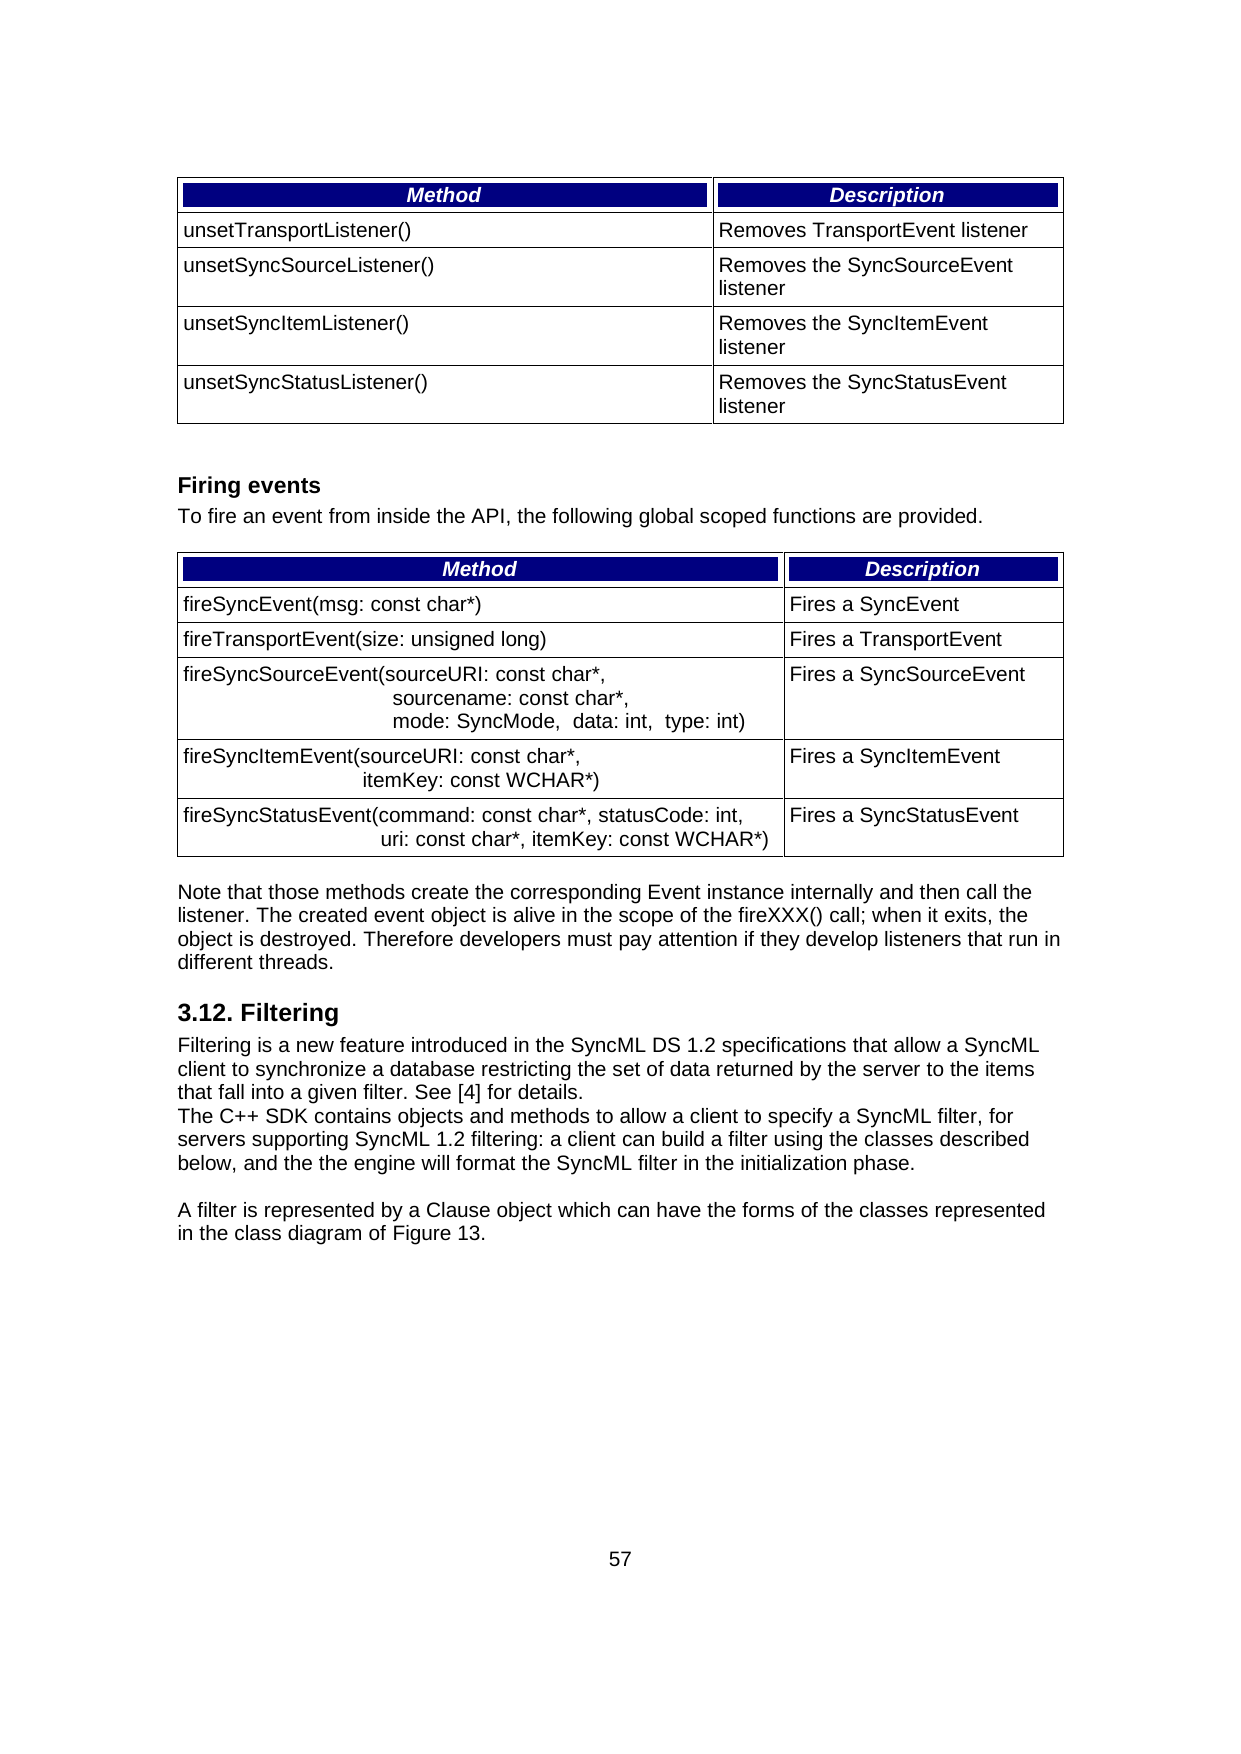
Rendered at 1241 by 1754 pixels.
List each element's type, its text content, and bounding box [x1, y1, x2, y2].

table_cell Fires a SyncItemEvent [785, 740, 1063, 798]
table_cell Removes the SyncStatusEvent listener [714, 366, 1063, 423]
table_cell fireTransportEvent(size: unsigned long) [178, 623, 783, 657]
table_cell fireSyncEvent(msg: const char*) [178, 588, 783, 622]
table_cell Removes the SyncItemEvent listener [714, 307, 1063, 365]
table_cell fireSyncItemEvent(sourceURI: const char*, itemKey: const WCHAR*) [178, 740, 783, 798]
subtitle Firing events [177, 472, 1063, 498]
table_header Method [178, 178, 712, 212]
table_cell Fires a SyncSourceEvent [785, 658, 1063, 739]
table_cell Fires a SyncStatusEvent [785, 799, 1063, 856]
table_header Method [178, 553, 783, 587]
table_cell unsetSyncSourceListener() [178, 248, 712, 306]
table_cell fireSyncSourceEvent(sourceURI: const char*, sourcename: const char*, mode: SyncMode, data: int, type: int) [178, 658, 783, 739]
table_cell unsetSyncStatusListener() [178, 366, 712, 423]
subtitle Filtering [177, 999, 1063, 1027]
table_cell fireSyncStatusEvent(command: const char*, statusCode: int, uri: const char*, itemKey: const WCHAR*) [178, 799, 783, 856]
table_header Description [785, 553, 1063, 587]
text A filter is represented by a Clause object which can have the forms of the classes represented in the class diagram of Figure 13. [177, 1198, 1063, 1245]
text Filtering is a new feature introduced in the SyncML DS 1.2 specifications that allow a SyncML client to synchronize a database restricting the set of data returned by the server to the items that fall into a given filter. See [4] for details. [177, 1033, 1063, 1104]
table_cell Removes TransportEvent listener [714, 213, 1063, 247]
table_cell Fires a SyncEvent [785, 588, 1063, 622]
table_cell unsetSyncItemListener() [178, 307, 712, 365]
table_cell unsetTransportListener() [178, 213, 712, 247]
table_cell Removes the SyncSourceEvent listener [714, 248, 1063, 306]
text Note that those methods create the corresponding Event instance internally and then call the listener. The created event object is alive in the scope of the fireXXX() call; when it exits, the object is destroyed. Therefore developers must pay attention if they develop listeners that run in different threads. [177, 880, 1063, 974]
text The C++ SDK contains objects and methods to allow a client to specify a SyncML filter, for servers supporting SyncML 1.2 filtering: a client can build a filter using the classes described below, and the the engine will format the SyncML filter in the initialization phase. [177, 1104, 1063, 1175]
table_cell Fires a TransportEvent [785, 623, 1063, 657]
text To fire an event from inside the API, the following global scoped functions are provided. [177, 504, 1063, 528]
table_header Description [714, 178, 1063, 212]
